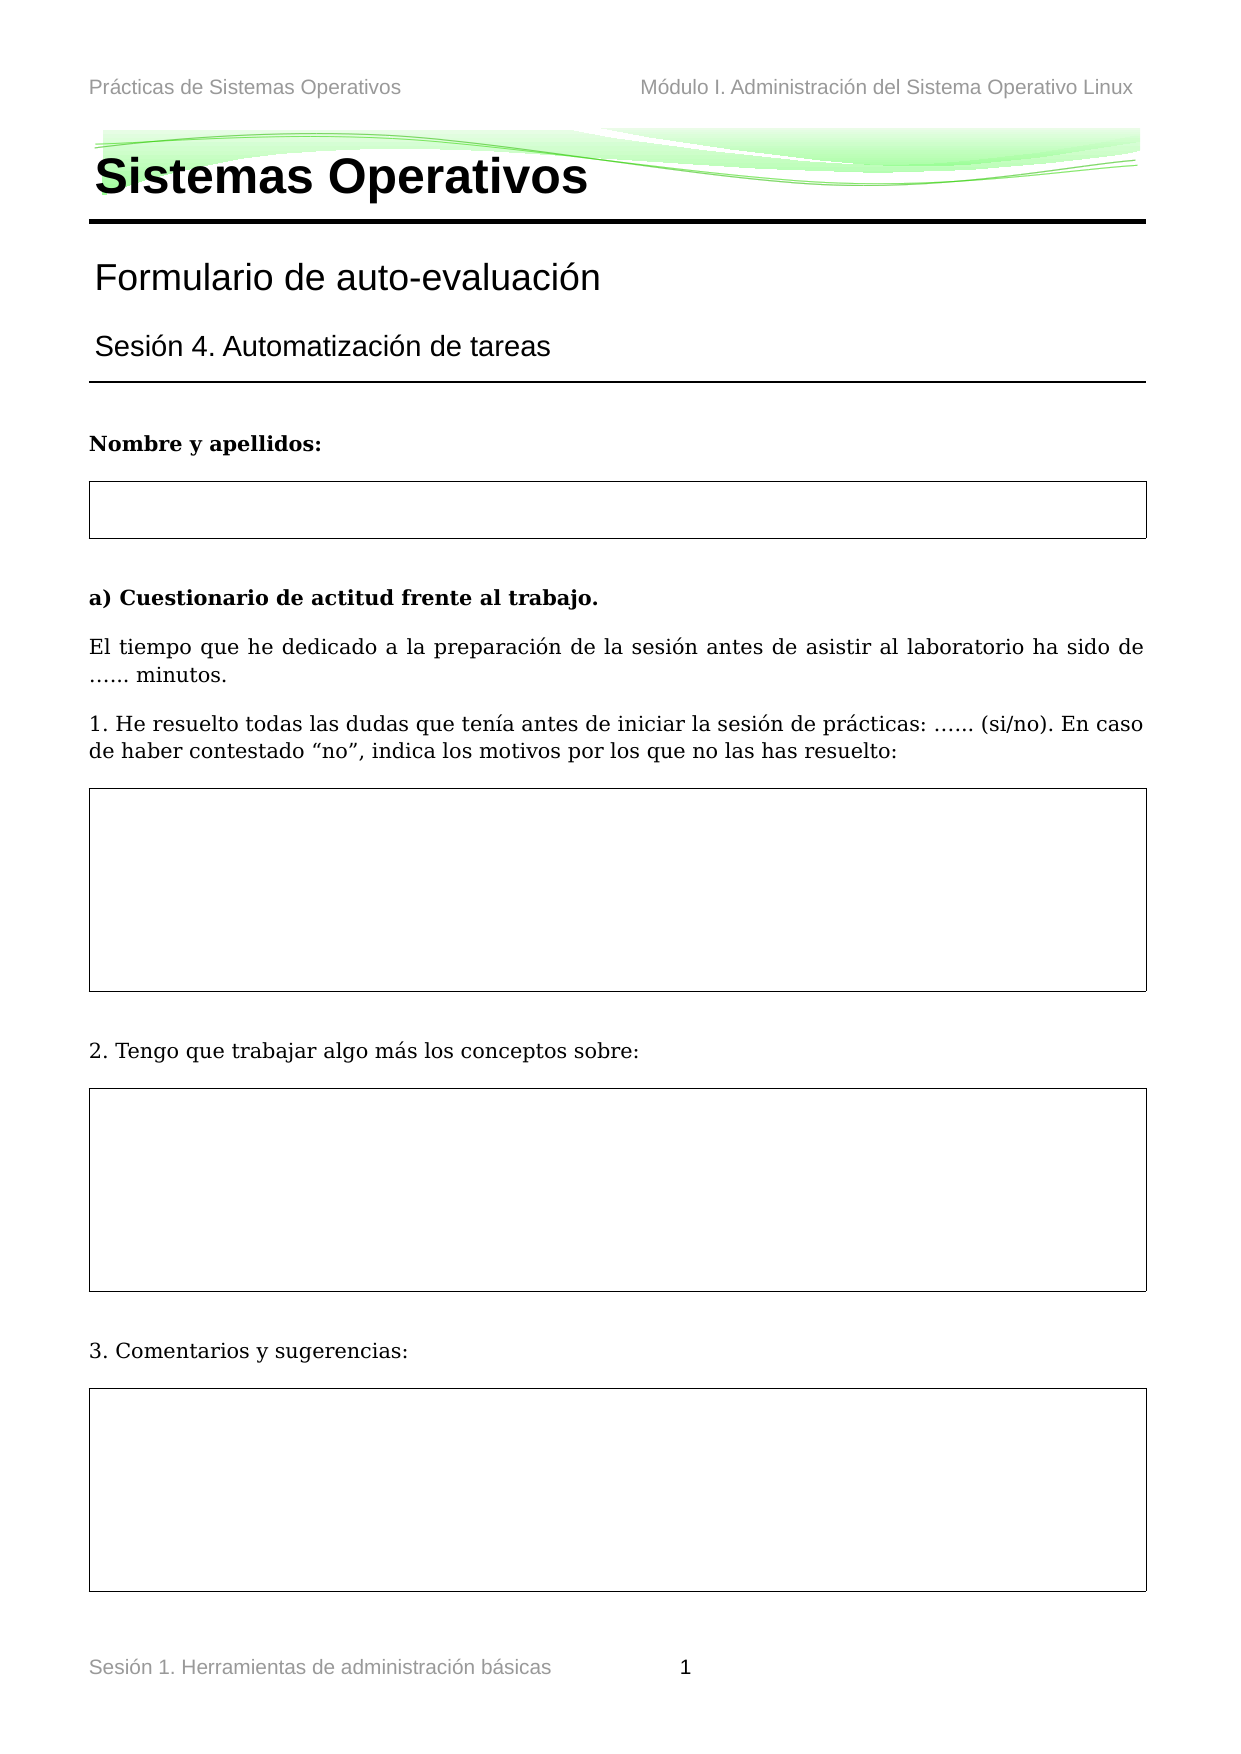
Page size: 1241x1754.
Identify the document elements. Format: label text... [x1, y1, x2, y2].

table_header [90, 789, 1146, 991]
table_header Sistemas Operativos [89, 123, 1146, 219]
table_header [90, 1089, 1146, 1291]
text 2. Tengo que trabajar algo más los conceptos sobre: [89, 1039, 1146, 1064]
table_header [90, 482, 1146, 537]
text El tiempo que he dedicado a la preparación de la sesión antes de asistir al laboratorio ha sido de …... minutos. [89, 635, 1146, 687]
table_header [90, 1389, 1146, 1591]
text 3. Comentarios y sugerencias: [89, 1339, 1146, 1364]
text a) Cuestionario de actitud frente al trabajo. [89, 586, 1146, 611]
picture [376, 171, 387, 189]
text Nombre y apellidos: [89, 432, 1146, 456]
text 1. He resuelto todas las dudas que tenía antes de iniciar la sesión de prácticas: …... (si/no). En caso de haber contestado “no”, indica los motivos por los que no las has resuelto: [89, 712, 1146, 764]
table_header Formulario de auto-evaluación Sesión 4. Automatización de tareas [89, 224, 1146, 381]
picture [94, 128, 1141, 195]
